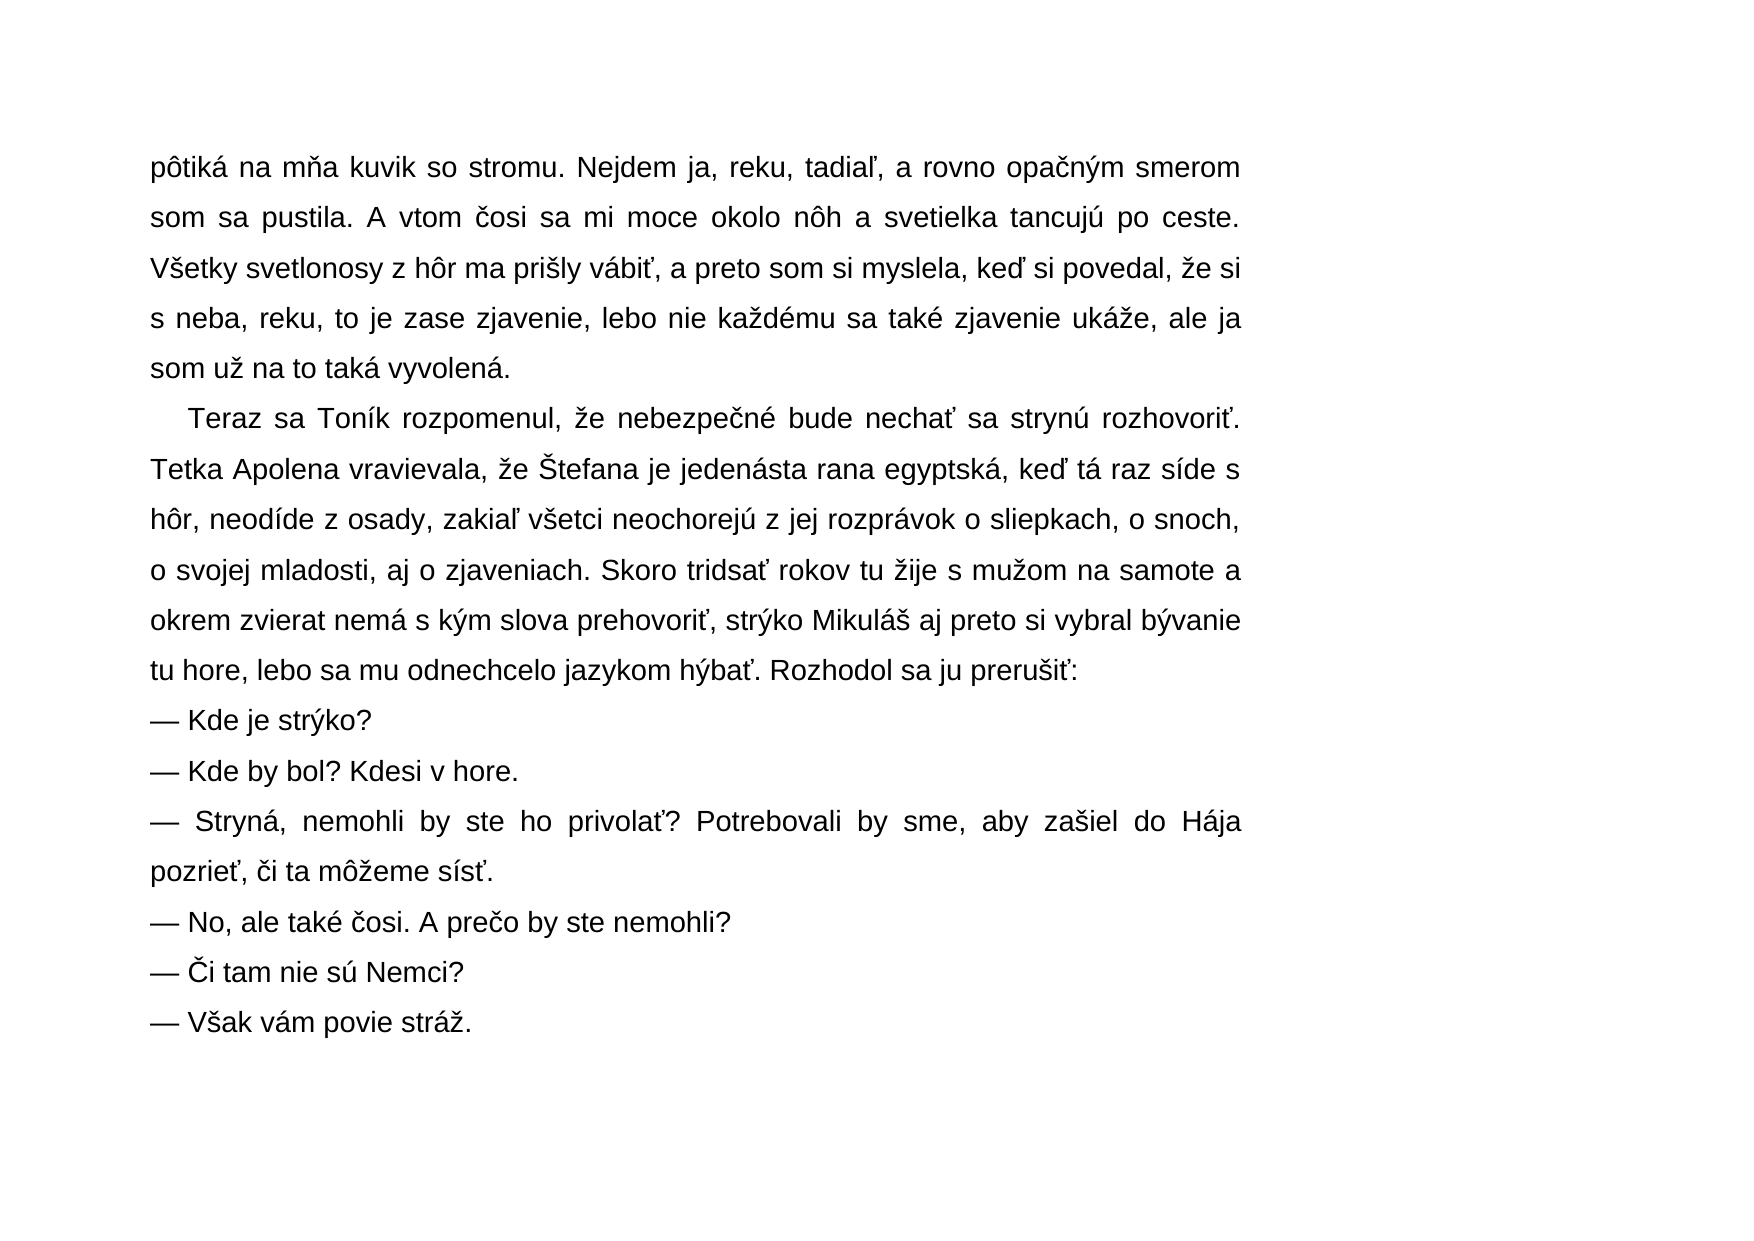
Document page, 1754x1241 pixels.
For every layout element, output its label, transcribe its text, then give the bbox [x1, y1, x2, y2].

text — Kde by bol? Kdesi v hore. [150, 754, 1243, 787]
text — Stryná, nemohli by ste ho privolať? Potrebovali by sme, aby zašiel do Hája pozrieť, či ta môžeme sísť. [150, 804, 1243, 888]
text — Či tam nie sú Nemci? [150, 955, 1243, 988]
text — No, ale také čosi. A prečo by ste nemohli? [150, 905, 1243, 938]
text — Kde je strýko? [150, 703, 1243, 737]
text — Však vám povie stráž. [150, 1005, 1243, 1039]
text pôtiká na mňa kuvik so stromu. Nejdem ja, reku, tadiaľ, a rovno opačným smerom som sa pustila. A vtom čosi sa mi moce okolo nôh a svetielka tancujú po ceste. Všetky svetlonosy z hôr ma prišly vábiť, a preto som si myslela, keď si povedal, že si s neba, reku, to je zase zjavenie, lebo nie každému sa také zjavenie ukáže, ale ja som už na to taká vyvolená. [150, 150, 1243, 385]
text Teraz sa Toník rozpomenul, že nebezpečné bude nechať sa strynú rozhovoriť. Tetka Apolena vravievala, že Štefana je jedenásta rana egyptská, keď tá raz síde s hôr, neodíde z osady, zakiaľ všetci neochorejú z jej rozprávok o sliepkach, o snoch, o svojej mladosti, aj o zjaveniach. Skoro tridsať rokov tu žije s mužom na samote a okrem zvierat nemá s kým slova prehovoriť, strýko Mikuláš aj preto si vybral bývanie tu hore, lebo sa mu odnechcelo jazykom hýbať. Rozhodol sa ju prerušiť: [150, 402, 1243, 687]
